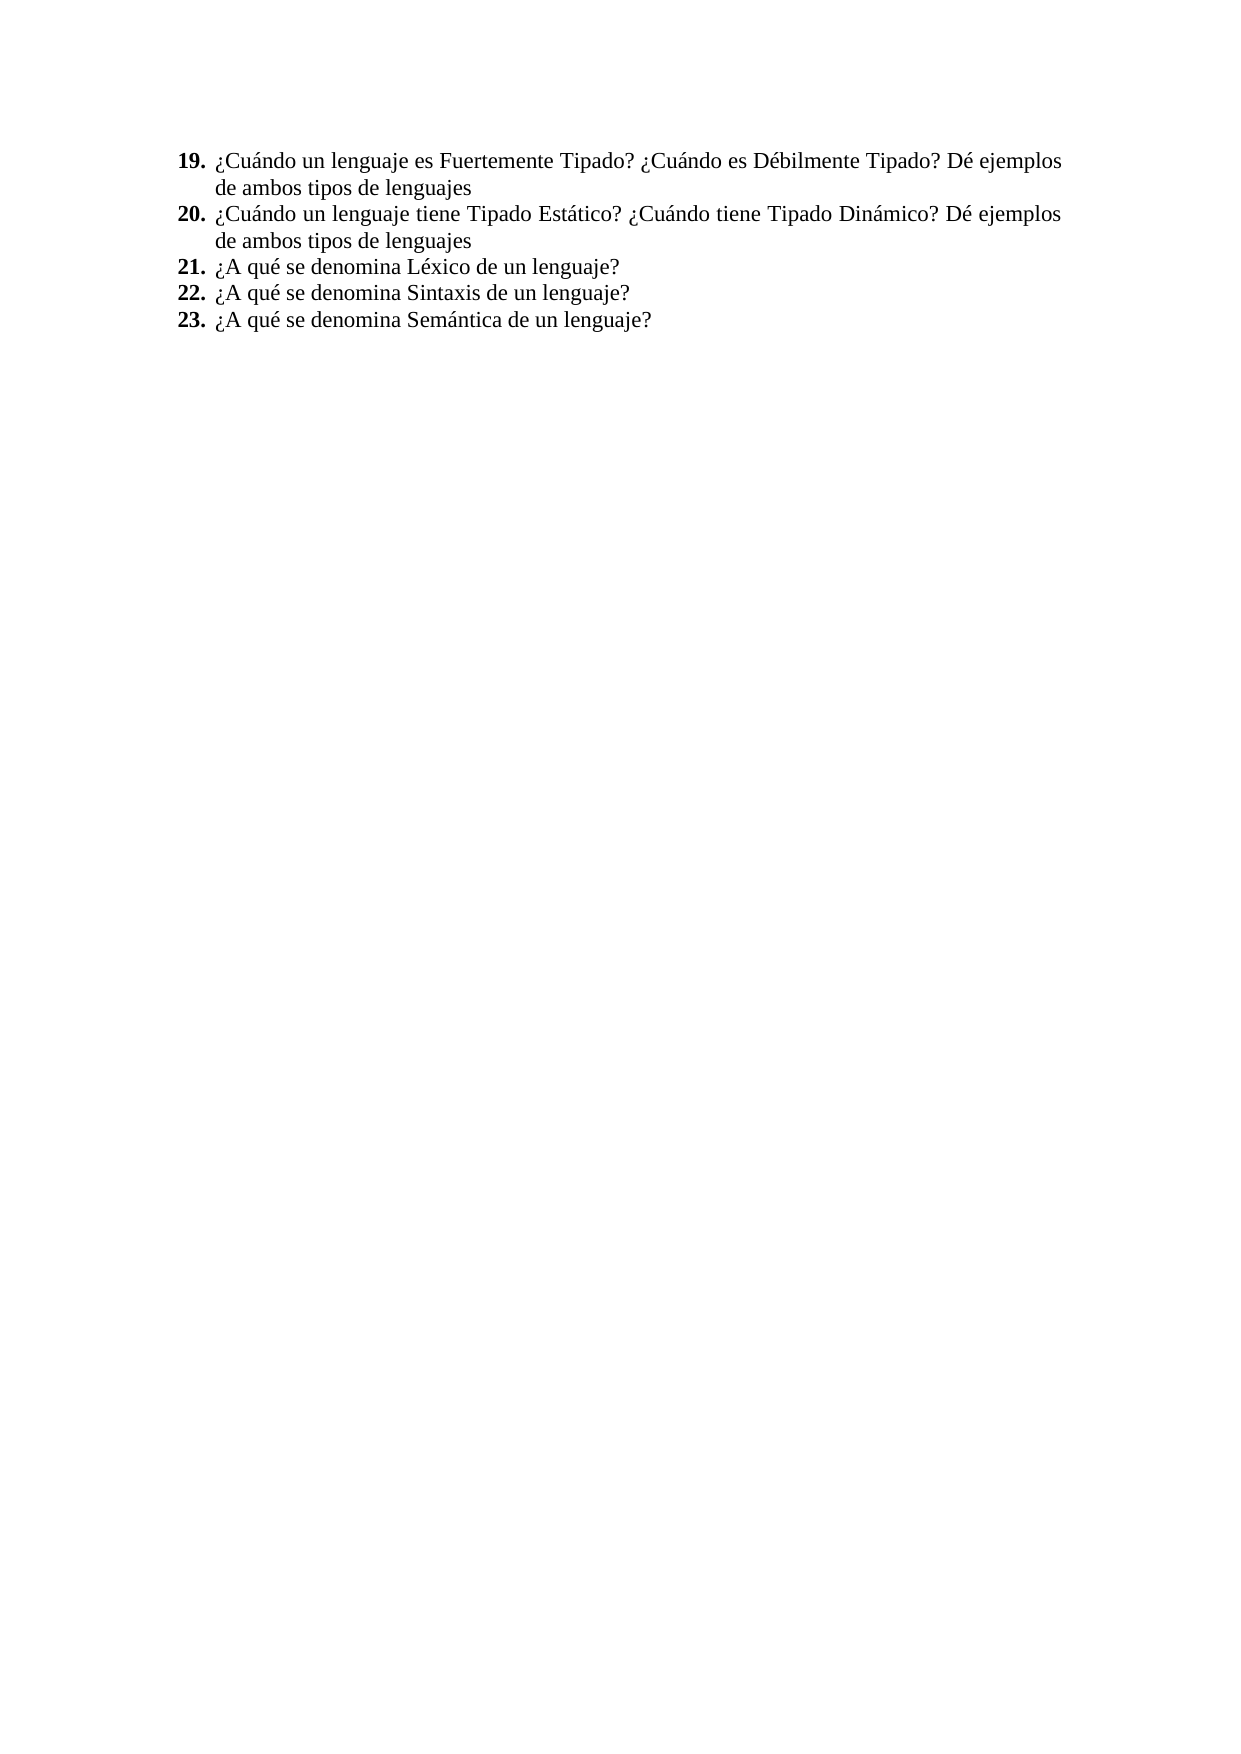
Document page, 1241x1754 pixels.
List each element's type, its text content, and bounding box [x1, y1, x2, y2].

list ¿Cuándo un lenguaje es Fuertemente Tipado? ¿Cuándo es Débilmente Tipado? Dé ejemplos de ambos tipos de lenguajes [177, 148, 1063, 200]
list ¿A qué se denomina Sintaxis de un lenguaje? [177, 279, 1063, 306]
list ¿A qué se denomina Léxico de un lenguaje? [177, 253, 1063, 279]
list ¿A qué se denomina Semántica de un lenguaje? [177, 306, 1063, 332]
list ¿Cuándo un lenguaje tiene Tipado Estático? ¿Cuándo tiene Tipado Dinámico? Dé ejemplos de ambos tipos de lenguajes [177, 200, 1063, 253]
